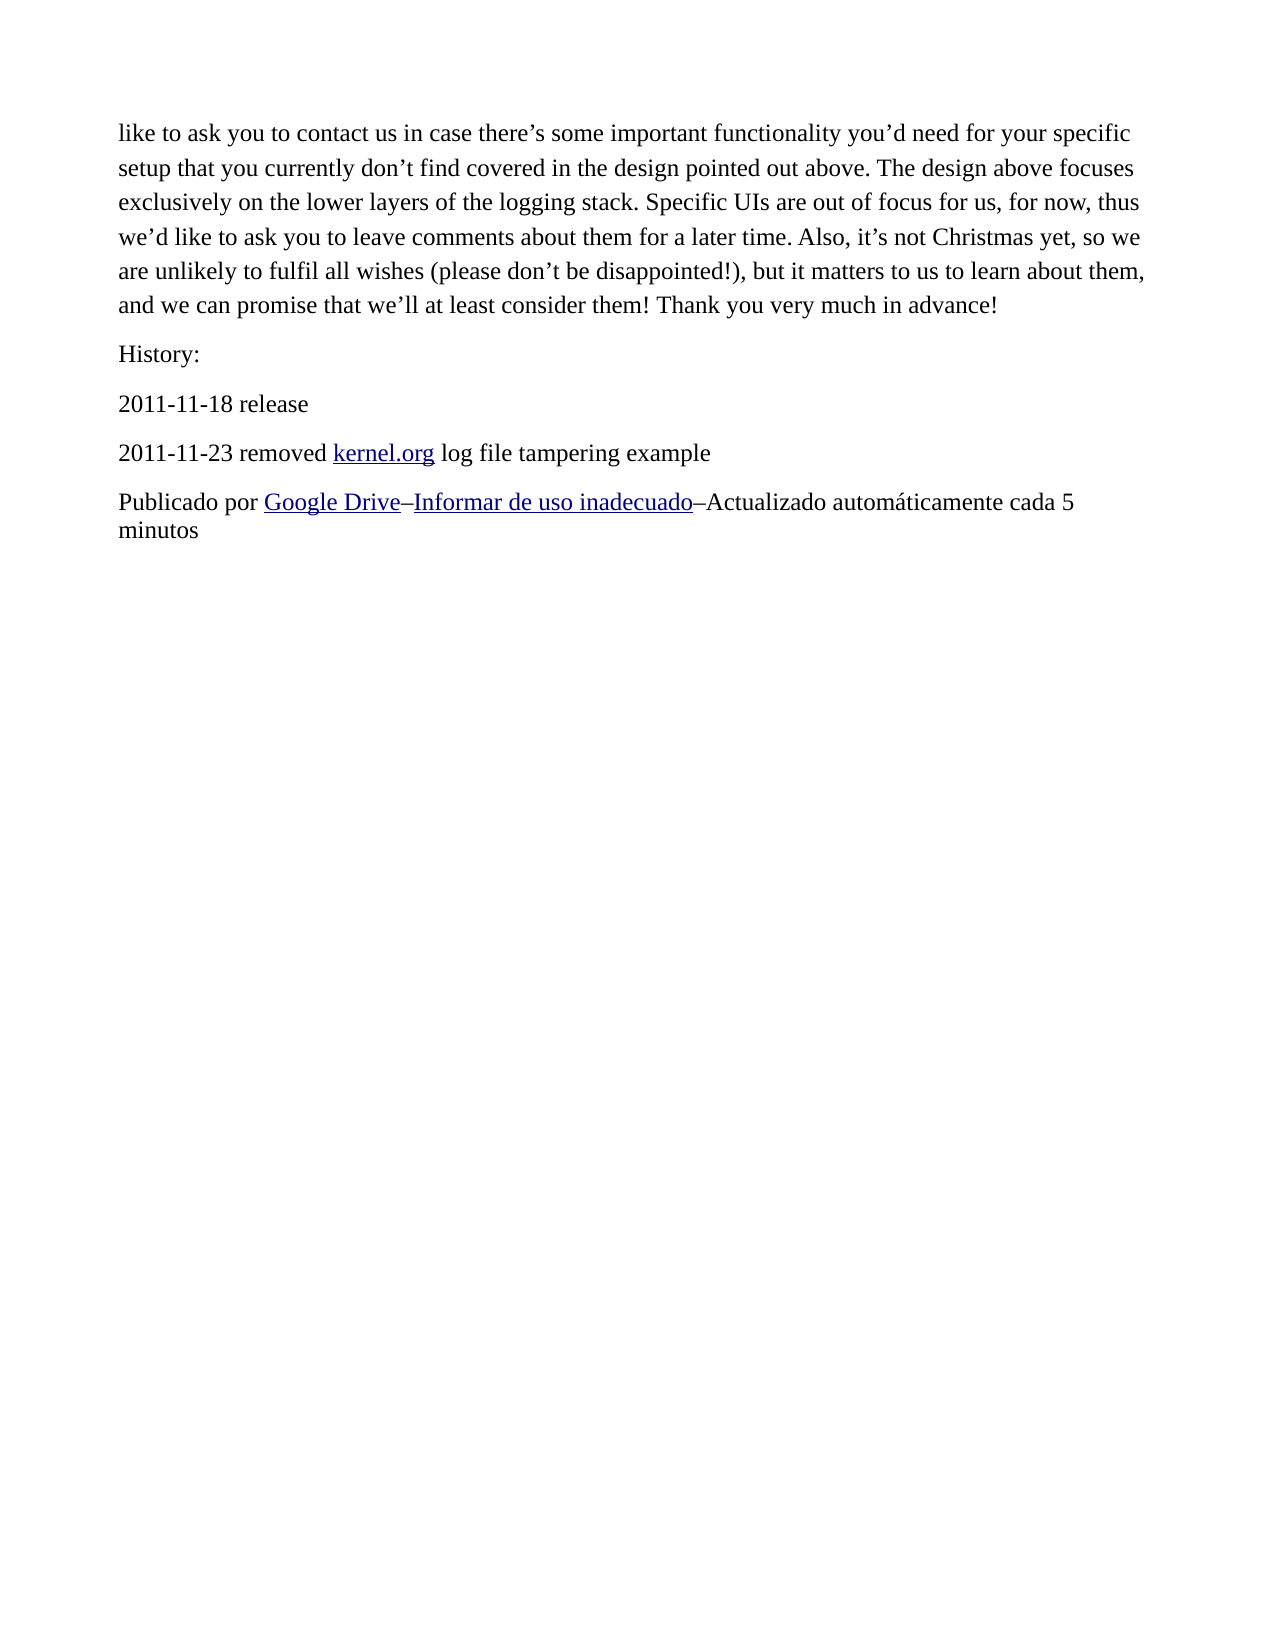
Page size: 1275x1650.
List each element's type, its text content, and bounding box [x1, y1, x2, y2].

text History: [118, 339, 1157, 368]
text 2011-11-23 removed kernel.org log file tampering example [118, 438, 1157, 466]
text 2011-11-18 release [118, 389, 1157, 417]
text like to ask you to contact us in case there’s some important functionality you’d need for your specific setup that you currently don’t find covered in the design pointed out above. The design above focuses exclusively on the lower layers of the logging stack. Specific UIs are out of focus for us, for now, thus we’d like to ask you to leave comments about them for a later time. Also, it’s not Christmas yet, so we are unlikely to fulfil all wishes (please don’t be disappointed!), but it matters to us to learn about them, and we can promise that we’ll at least consider them! Thank you very much in advance! [118, 118, 1157, 319]
text Publicado por Google Drive–Informar de uso inadecuado–Actualizado automáticamente cada 5 minutos [118, 487, 1157, 544]
